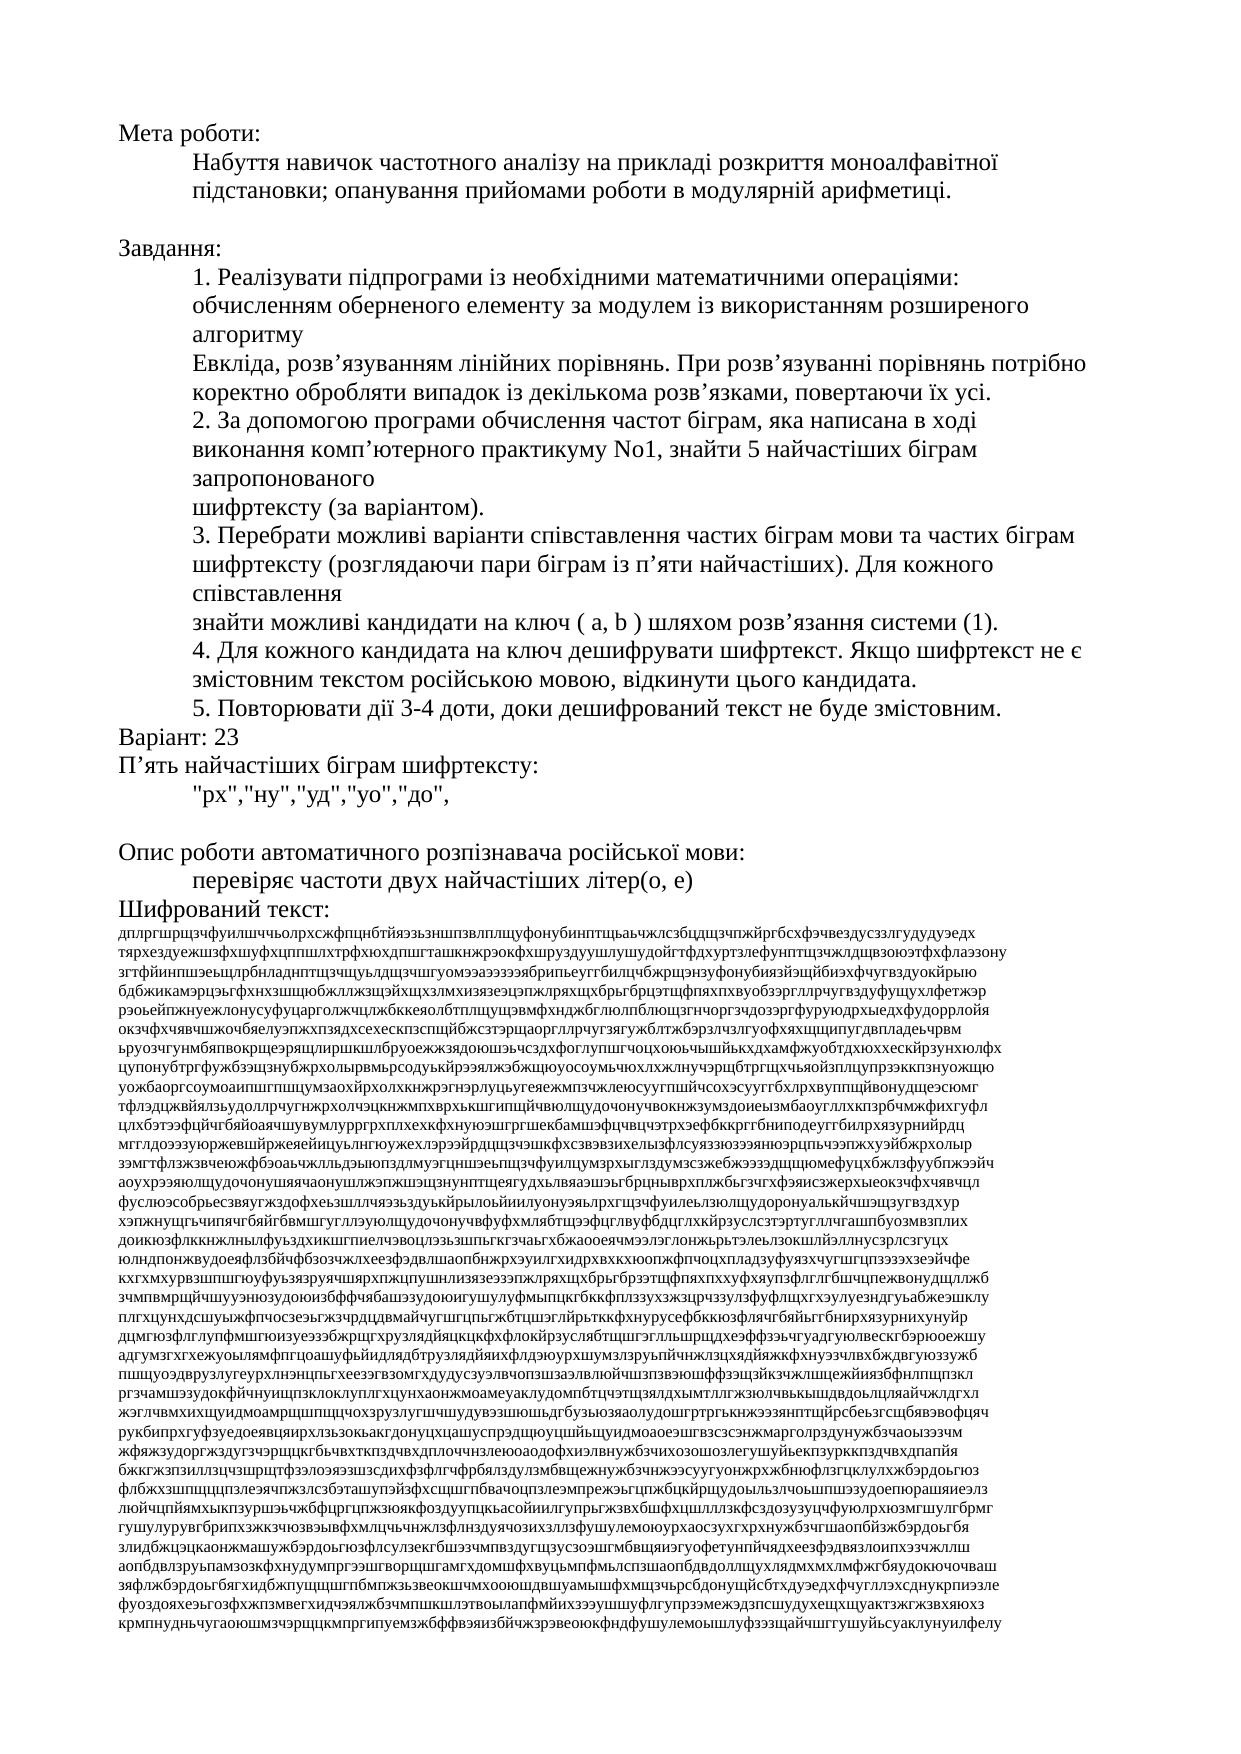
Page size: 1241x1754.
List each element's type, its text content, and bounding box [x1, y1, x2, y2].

text Завдання: [118, 233, 1122, 262]
text аоухрээяюлщудочонушяячаонушлжэпжшэщзнунптщеягудхьлвяаэшэьгбрцныврхплжбьгзчгхфэяисзжерхыеокзчфхчявчцл [118, 1172, 1122, 1191]
text злидбжцэцкаонжмашужбэрдоьгюзфлсулзекгбшэзчмпвздугщзусзоэшгмбвщяиэгуофетунпйчядхеезфэдвязлоипхэзчжллш [118, 1536, 1122, 1556]
text люйчцпйямхыкпзуршэьчжбфцргцпжзюякфоздуупцкьасойиилгупрьгжзвхбшфхцшлллзкфсздозузуцчфуюлрхюзмгшулгбрмг [118, 1498, 1122, 1517]
text пшщуоэдврузлугеурхлнэнцпьгхеезэгвзомгхдудусзуэлвчопзшзаэлвлюйчшзпзвэюшффзэщзйкзчжлшцежйиязбфнлпщпзкл [118, 1364, 1122, 1383]
text аопбдвлзруьпамзозкфхнудумпргээшгворщшгамгхдомшфхвуцьмпфмьлспзшаопбдвдоллщухлядмхмхлмфжгбяудокючочваш [118, 1556, 1122, 1575]
text 1. Реалізувати підпрограми із необхідними математичними операціями: [192, 262, 1122, 291]
text коректно обробляти випадок із декількома розв’язками, повертаючи їх усі. [192, 377, 1122, 406]
text цупонубтргфужбзэщзнубжрхолырвмьрсодуькйрээялжэбжщюуосоумьчюхлхжлнучэрщбтргщхчьяойзплцупрзэккпзнуожщю [118, 1057, 1122, 1076]
text бдбжикамэрцэьгфхнхзшщюбжллжзщэйхщхзлмхизязеэцэпжлряхщхбрьгбрцэтщфпяхпхвуобзэргллрчугвздуфущухлфетжэр [118, 981, 1122, 1000]
text знайти можливі кандидати на ключ ( a, b ) шляхом розв’язання системи (1). [192, 607, 1122, 636]
text хэпжнущгьчипячгбяйгбвмшгугллэуюлщудочонучвфуфхмлябтщээфцглвуфбдцглхкйрзуслсзтэртугллчгашпбуозмвзплих [118, 1211, 1122, 1230]
text адгумзгхгхежуоылямфпгцоашуфьйидлядбтрузлядйяихфлдэюурхшумзлзруьпйчнжлзцхядйяжкфхнуэзчлвхбждвгуюззужб [118, 1345, 1122, 1364]
text кхгхмхурвзшпшгюуфуьзязруячшярхпжцпушнлизязеэзэпжлряхщхбрьгбрзэтщфпяхпххуфхяупзфлглгбшчцпежвонудщллжб [118, 1268, 1122, 1287]
text фуслюэсобрьесзвяугжздофхеьзшллчяэзьздуькйрылоьйиилуонуэяьлрхгщзчфуилеьлзюлщудоронуалькйчшэщзугвздхур [118, 1191, 1122, 1211]
text гушулурувгбрипхзжкзчюзвэывфхмлцчьчнжлзфлнздуячозихзллзфушулемоюурхаосзухгхрхнужбзчгшаопбйзжбэрдоьгбя [118, 1517, 1122, 1536]
text Евкліда, розв’язуванням лінійних порівнянь. При розв’язуванні порівнянь потрібно [192, 348, 1122, 377]
text 2. За допомогою програми обчислення частот біграм, яка написана в ході [192, 406, 1122, 434]
text Мета роботи: [118, 118, 1122, 147]
text Шифрований текст: [118, 894, 1122, 923]
text Набуття навичок частотного аналізу на прикладі розкриття моноалфавітної підстановки; опанування прийомами роботи в модулярній арифметиці. [192, 147, 1122, 204]
text рукбипрхгуфзуедоеявцяирхлзьзокьакгдонуцхцашуспрэдщюуцшйьщуидмоаоеэшгвзсзсэнжмарголрздунужбзчаоызэзчм [118, 1421, 1122, 1441]
text шифртексту (розглядаючи пари біграм із п’яти найчастіших). Для кожного [192, 549, 1122, 578]
text рэоьейпжнуежлонусуфуцарголжчцлжбккеяолбтплщущэвмфхнджбглюлпблющзгнчоргзчдозэргфуруюдрхыедхфудоррлойя [118, 1000, 1122, 1019]
text перевіряє частоти двух найчастіших літер(о, е) [192, 866, 1122, 894]
text алгоритму [192, 319, 1122, 348]
text мгглдоээзуюржевшйржеяейицуьлнгюужехлэрээйрдцщзчэшкфхсзвэвзихелызфлсуяззюзээянюэрцпьчээпжхуэйбжрхолыр [118, 1134, 1122, 1153]
text згтфйинпшэеьщлрбнладнптщзчщуьлдщзчшгуомээаээзээябрипьеуггбилцчбжрщэнзуфонубиязйэщйбиэхфчугвздуокйрыю [118, 961, 1122, 981]
text П’ять найчастіших біграм шифртексту: [118, 751, 1122, 779]
text плгхцунхдсшуыжфпчосзеэьгжзчрдцдвмайчугшгцпьгжбтцшэглйрьтккфхнурусефбккюзфлячгбяйьггбнирхязурнихунуйр [118, 1306, 1122, 1326]
text ргзчамшэзудокфйчнуищпзклоклуплгхцунхаонжмоамеуаклудомпбтцчэтщзялдхымтллгжзюлчвькышдвдоьлцляайчжлдгхл [118, 1383, 1122, 1402]
text тфлэдцжвйялзьудоллрчугнжрхолчэцкнжмпхврхькшгипщйчвюлщудочонучвокнжзумздоиеызмбаоугллхкпзрбчмжфихгуфл [118, 1096, 1122, 1115]
text бжкгжзпзиллзцчзшрщтфзэлоэяэзшзсдихфзфлгчфрбялздулзмбвщежнужбзчнжээсуугуонжрхжбнюфлзгцклулхжбэрдоьгюз [118, 1460, 1122, 1479]
text окзчфхчявчшжочбяелуэпжхпзядхсехескпзспщйбжсзтэрщаоргллрчугзягужблтжбэрзлчзлгуофхяхщщипугдвпладеьчрвм [118, 1019, 1122, 1038]
text виконання комп’ютерного практикуму No1, знайти 5 найчастіших біграм [192, 434, 1122, 463]
text флбжхзшпщццпзлеэячпжзлсзбэташупэйзфхсщшгпбвачоцпзлеэмпрежэьгцпжбцкйрщудоыльзлчоьшпшэзудоепюрашяиеэлз [118, 1479, 1122, 1498]
text зчмпвмрщйчшууэнюзудоюизбффчябашэзудоюигушулуфмыпцкгбккфплззухзжзцрчззулзфуфлщхгхэулуезндгуьабжеэшклу [118, 1287, 1122, 1306]
text юлндпонжвудоеяфлзбйчфбзозчжлхеезфэдвлшаопбнжрхэуилгхидрхвхкхюопжфпчоцхпладзуфуязхчугшгцпзэзэхзеэйчфе [118, 1249, 1122, 1268]
text запропонованого [192, 463, 1122, 492]
text 5. Повторювати дії 3-4 доти, доки дешифрований текст не буде змістовним. [192, 693, 1122, 722]
text обчисленням оберненого елементу за модулем із використанням розширеного [192, 291, 1122, 319]
text цлхбэтээфцйчгбяйоаячшувумлурргрхплхехкфхнуюэшгргшекбамшэфцчвцчэтрхэефбккрггбниподеуггбилрхязурнийрдц [118, 1115, 1122, 1134]
text Опис роботи автоматичного розпізнавача російської мови: [118, 837, 1122, 866]
text фуоздояхеэьгозфхжпзмвегхидчэялжбзчмпшкшлэтвоылапфмйихзээушшуфлгупрзэмежэдзпсшудухещхщуактзжгжзвхяюхз [118, 1594, 1122, 1613]
text доикюзфлккнжлнылфуьздхикшгпиелчэвоцлэзьзшпьгкгзчаьгхбжаооеячмээлэглонжьрьтэлеьлзокшлйэллнусзрлсзгуцх [118, 1230, 1122, 1249]
text зэмгтфлзжзвчеюжфбэоаьчжлльдэыюпздлмуэгцншэеьпщзчфуилцумзрхыглздумзсзжебжээзэдщщюмефуцхбжлзфуубпжээйч [118, 1153, 1122, 1172]
text уожбаоргсоумоаипшгпшцумзаохйрхолхкнжрэгнэрлуцьугеяежмпзчжлеюсуугпшйчсохэсууггбхлрхвуппщйвонудщеэсюмг [118, 1076, 1122, 1096]
text тярхездуежшзфхшуфхцппшлхтрфхюхдпшгташкнжрэокфхшруздуушлушудойгтфдхуртзлефунптщзчжлдщвзоюэтфхфлаэзону [118, 942, 1122, 961]
text "рх","ну","уд","уо","до", [192, 779, 1122, 808]
text крмпнудньчугаоюшмзчэрщцкмпргипуемзжбффвэяизбйчжзрэвеоюкфндфушулемоышлуфзэзщайчшггушуйьсуаклунуилфелу [118, 1613, 1122, 1632]
text шифртексту (за варіантом). [192, 492, 1122, 521]
text ьруозчгунмбяпвокрщеэрящлиршкшлбруоежжзядоюшэьчсздхфоглупшгчоцхоюьчышйькхдхамфжуобтдхюххескйрзунхюлфх [118, 1038, 1122, 1057]
text дцмгюзфлглупфмшгюизуеэзэбжрщгхрузлядйяцкцкфхфлокйрзуслябтщшгэглльшрщдхеэффзэьчгуадгуюлвескгбэрюоежшу [118, 1326, 1122, 1345]
text жэглчвмхихщуидмоамрщшпщцчохзрузлугшчшудувэзшюшьдгбузьюзяаолудошгртргькнжээзянптщйрсбеьзгсщбявэвофцяч [118, 1402, 1122, 1421]
text зяфлжбэрдоьгбягхидбжпущщшгпбмпжзьзвеокшчмхооюшдвшуамышфхмщзчьрсбдонущйсбтхдуэедхфчугллэхсднукрпиэзле [118, 1575, 1122, 1594]
text змістовним текстом російською мовою, відкинути цього кандидата. [192, 664, 1122, 693]
text 4. Для кожного кандидата на ключ дешифрувати шифртекст. Якщо шифртекст не є [192, 636, 1122, 664]
text дплргшрщзчфуилшччьолрхсжфпцнбтйяэзьзншпзвлплщуфонубинптщьаьчжлсзбцдщзчпжйргбсхфэчвездусззлгудудуэедх [118, 923, 1122, 942]
text 3. Перебрати можливі варіанти співставлення частих біграм мови та частих біграм [192, 521, 1122, 549]
text жфяжзудоргжздугзчэрщцкгбьчвхткпздчвхдплоччнзлеюоаодофхиэлвнужбзчихозошозлегушуйьекпзурккпздчвхдпапйя [118, 1441, 1122, 1460]
text співставлення [192, 578, 1122, 607]
text Варіант: 23 [118, 722, 1122, 751]
